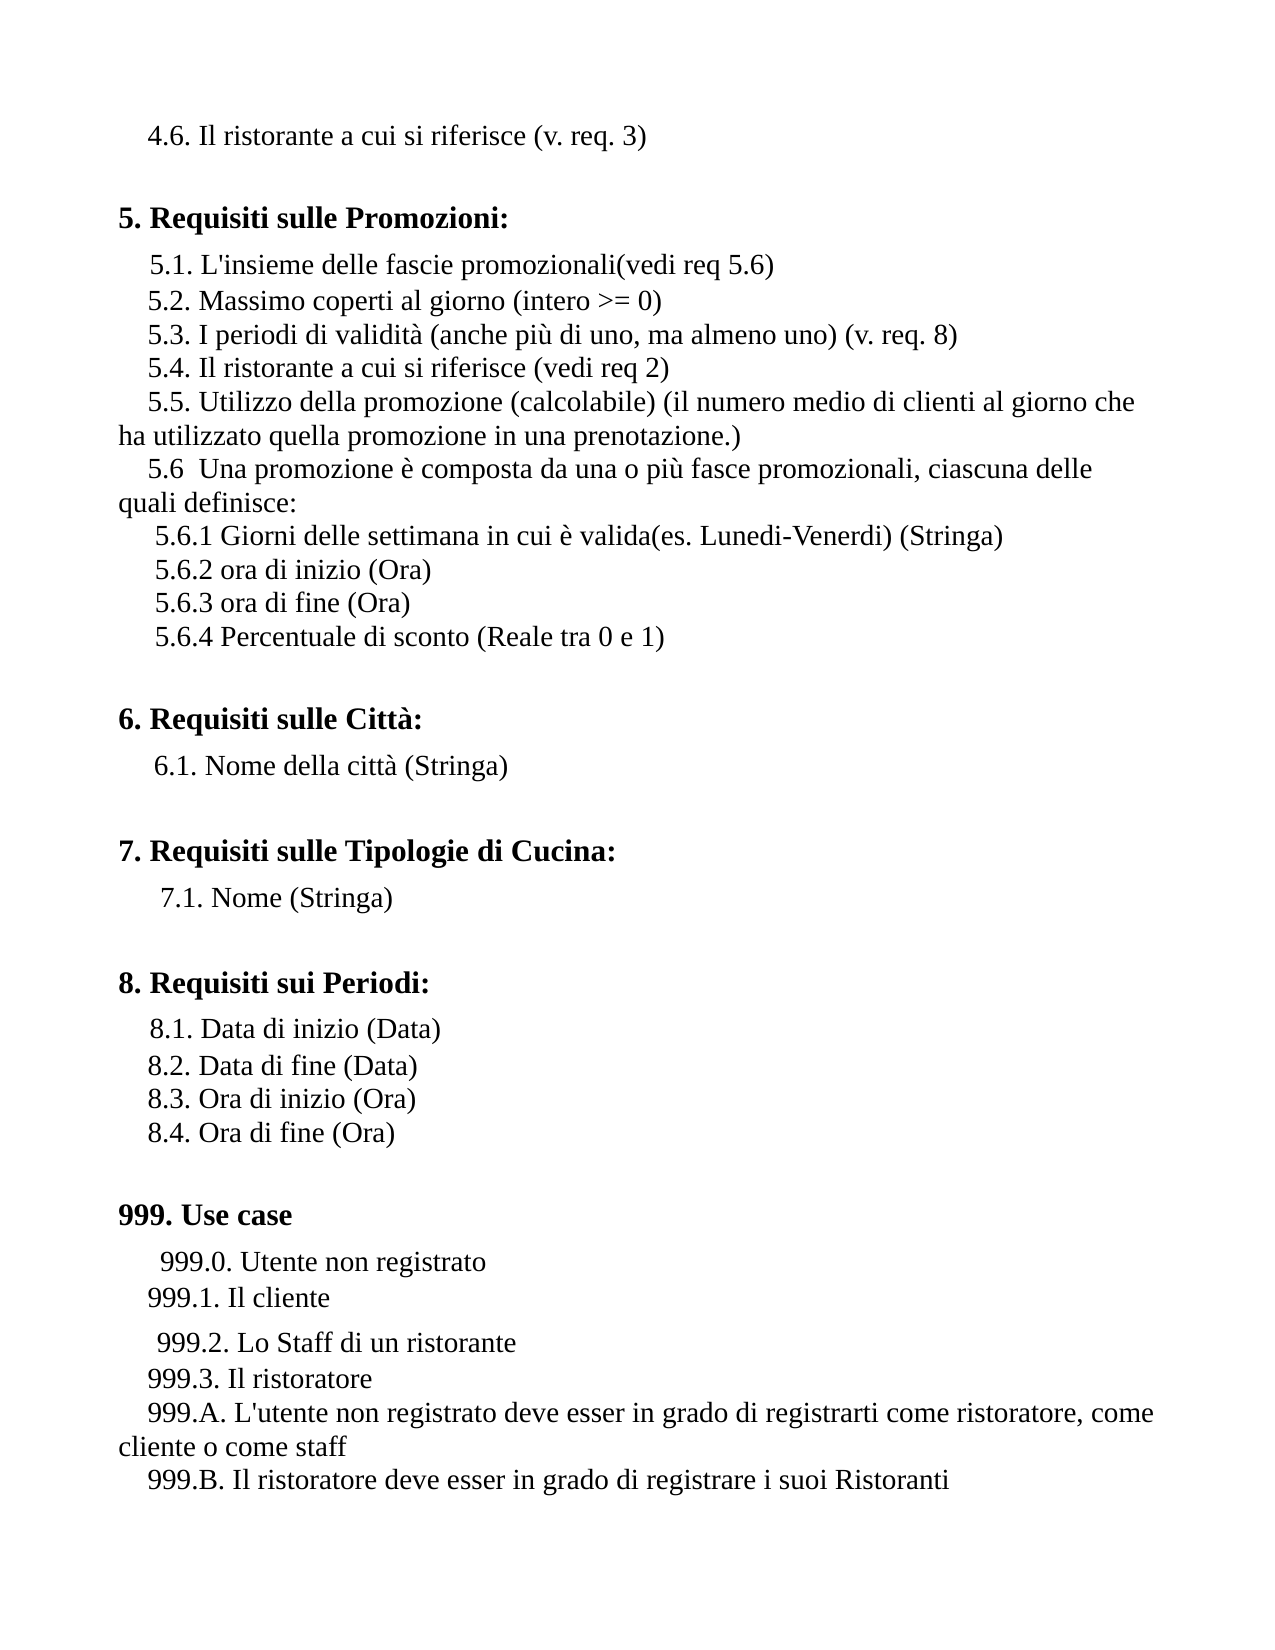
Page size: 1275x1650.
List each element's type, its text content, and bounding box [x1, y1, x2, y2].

text 8.2. Data di fine (Data) [118, 1048, 1157, 1081]
text 8.4. Ora di fine (Ora) [118, 1115, 1157, 1148]
text 5.1. L'insieme delle fascie promozionali(vedi req 5.6) [118, 236, 1157, 283]
text 8. Requisiti sui Periodi: [118, 964, 1157, 1000]
text 7. Requisiti sulle Tipologie di Cucina: [118, 832, 1157, 868]
text 7.1. Nome (Stringa) [118, 868, 1157, 916]
text 4.6. Il ristorante a cui si riferisce (v. req. 3) [118, 118, 1157, 152]
text 999. Use case [118, 1196, 1157, 1232]
text 5.6.1 Giorni delle settimana in cui è valida(es. Lunedi-Venerdi) (Stringa) [118, 518, 1157, 552]
text 999.B. Il ristoratore deve esser in grado di registrare i suoi Ristoranti [118, 1462, 1157, 1496]
text 999.2. Lo Staff di un ristorante [118, 1314, 1157, 1362]
text 5.5. Utilizzo della promozione (calcolabile) (il numero medio di clienti al giorno che ha utilizzato quella promozione in una prenotazione.) [118, 384, 1157, 451]
text 5.2. Massimo coperti al giorno (intero >= 0) [118, 283, 1157, 317]
text 999.0. Utente non registrato [118, 1232, 1157, 1280]
text 5.4. Il ristorante a cui si riferisce (vedi req 2) [118, 351, 1157, 384]
text 6.1. Nome della città (Stringa) [118, 736, 1157, 784]
text 5. Requisiti sulle Promozioni: [118, 199, 1157, 236]
text 5.3. I periodi di validità (anche più di uno, ma almeno uno) (v. req. 8) [118, 317, 1157, 351]
text 5.6.2 ora di inizio (Ora) [118, 552, 1157, 585]
text 999.A. L'utente non registrato deve esser in grado di registrarti come ristoratore, come cliente o come staff [118, 1395, 1157, 1462]
text 5.6.3 ora di fine (Ora) [118, 585, 1157, 619]
text 999.1. Il cliente [118, 1280, 1157, 1314]
text 8.1. Data di inizio (Data) [118, 1000, 1157, 1048]
text 5.6 Una promozione è composta da una o più fasce promozionali, ciascuna delle quali definisce: [118, 451, 1157, 518]
text 5.6.4 Percentuale di sconto (Reale tra 0 e 1) [118, 619, 1157, 652]
text 6. Requisiti sulle Città: [118, 700, 1157, 736]
text 8.3. Ora di inizio (Ora) [118, 1081, 1157, 1115]
text 999.3. Il ristoratore [118, 1362, 1157, 1395]
